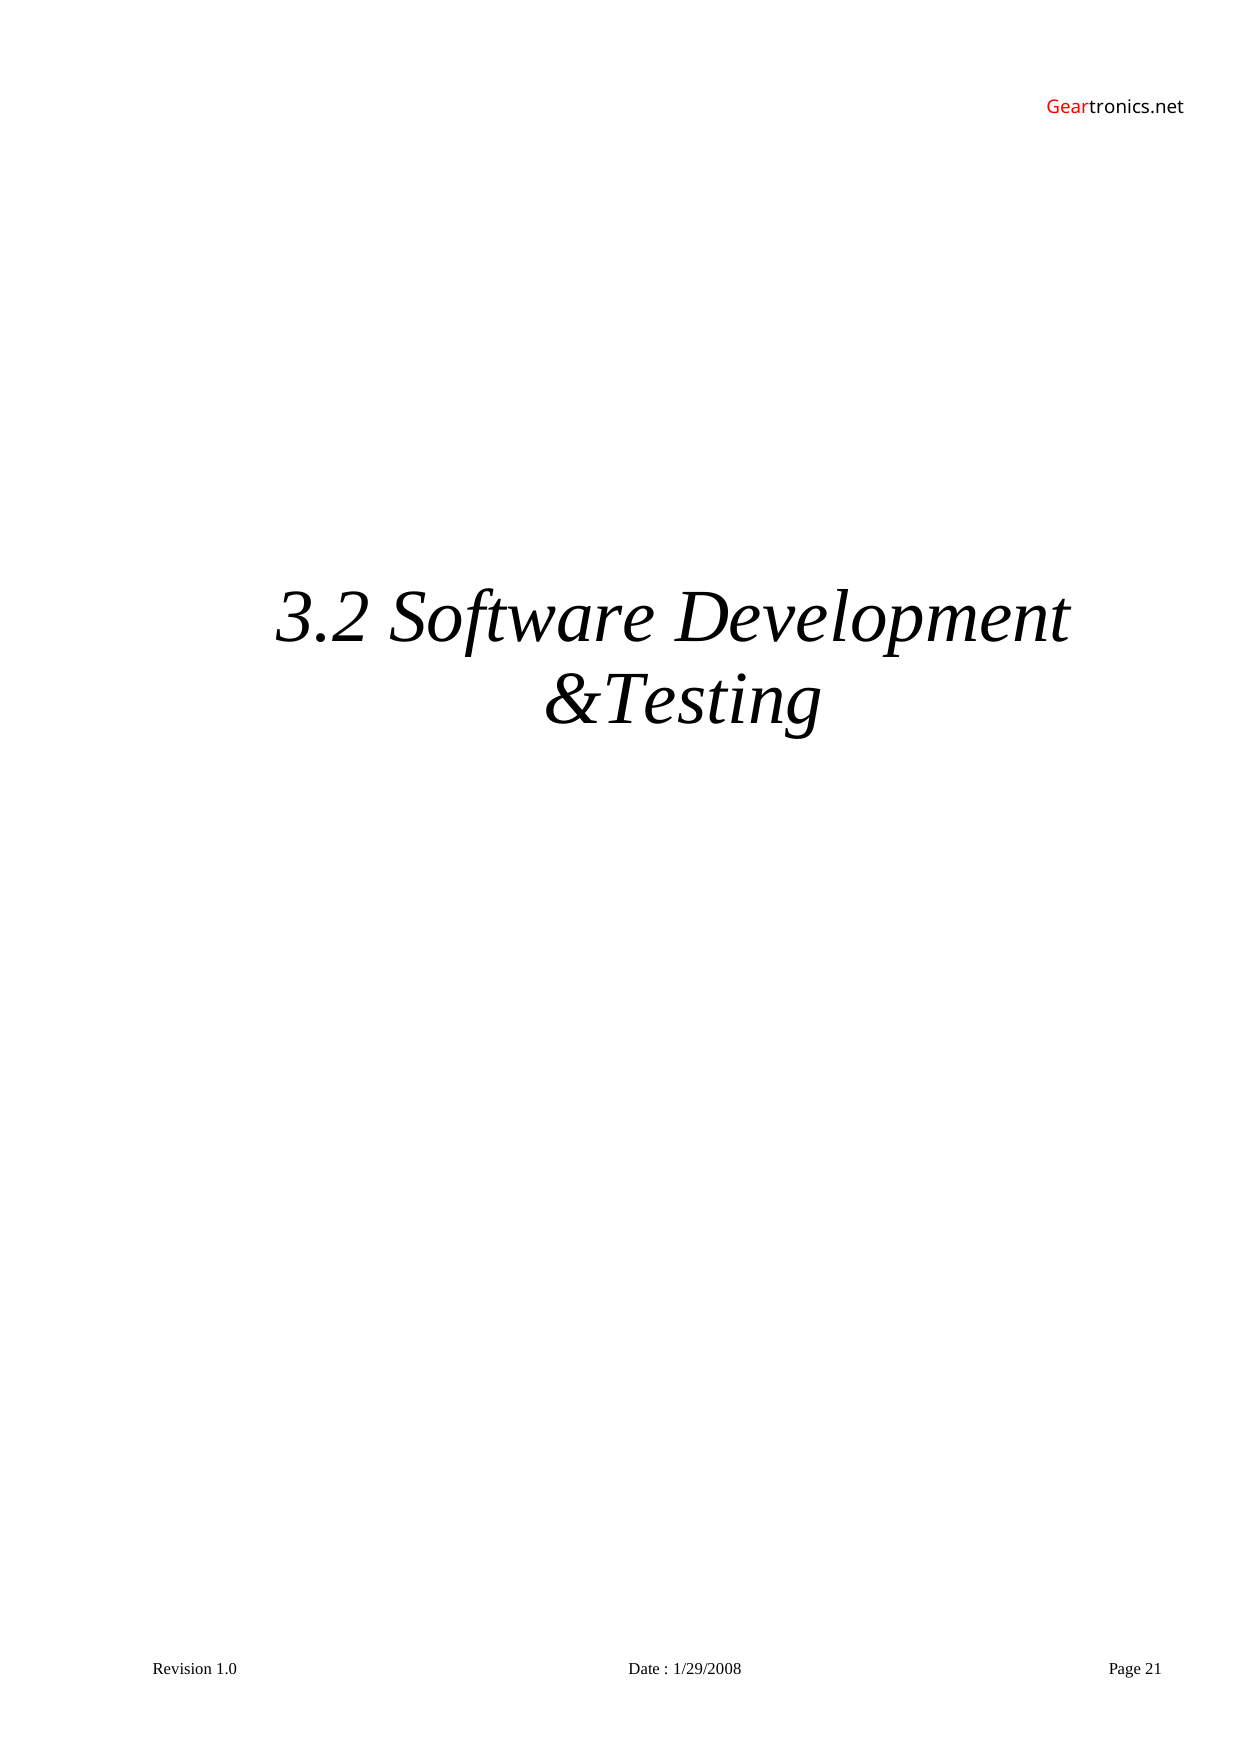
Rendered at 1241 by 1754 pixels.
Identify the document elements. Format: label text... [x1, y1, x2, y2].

list 3.2 Software Development [152, 574, 1184, 657]
list &Testing [152, 657, 1184, 740]
